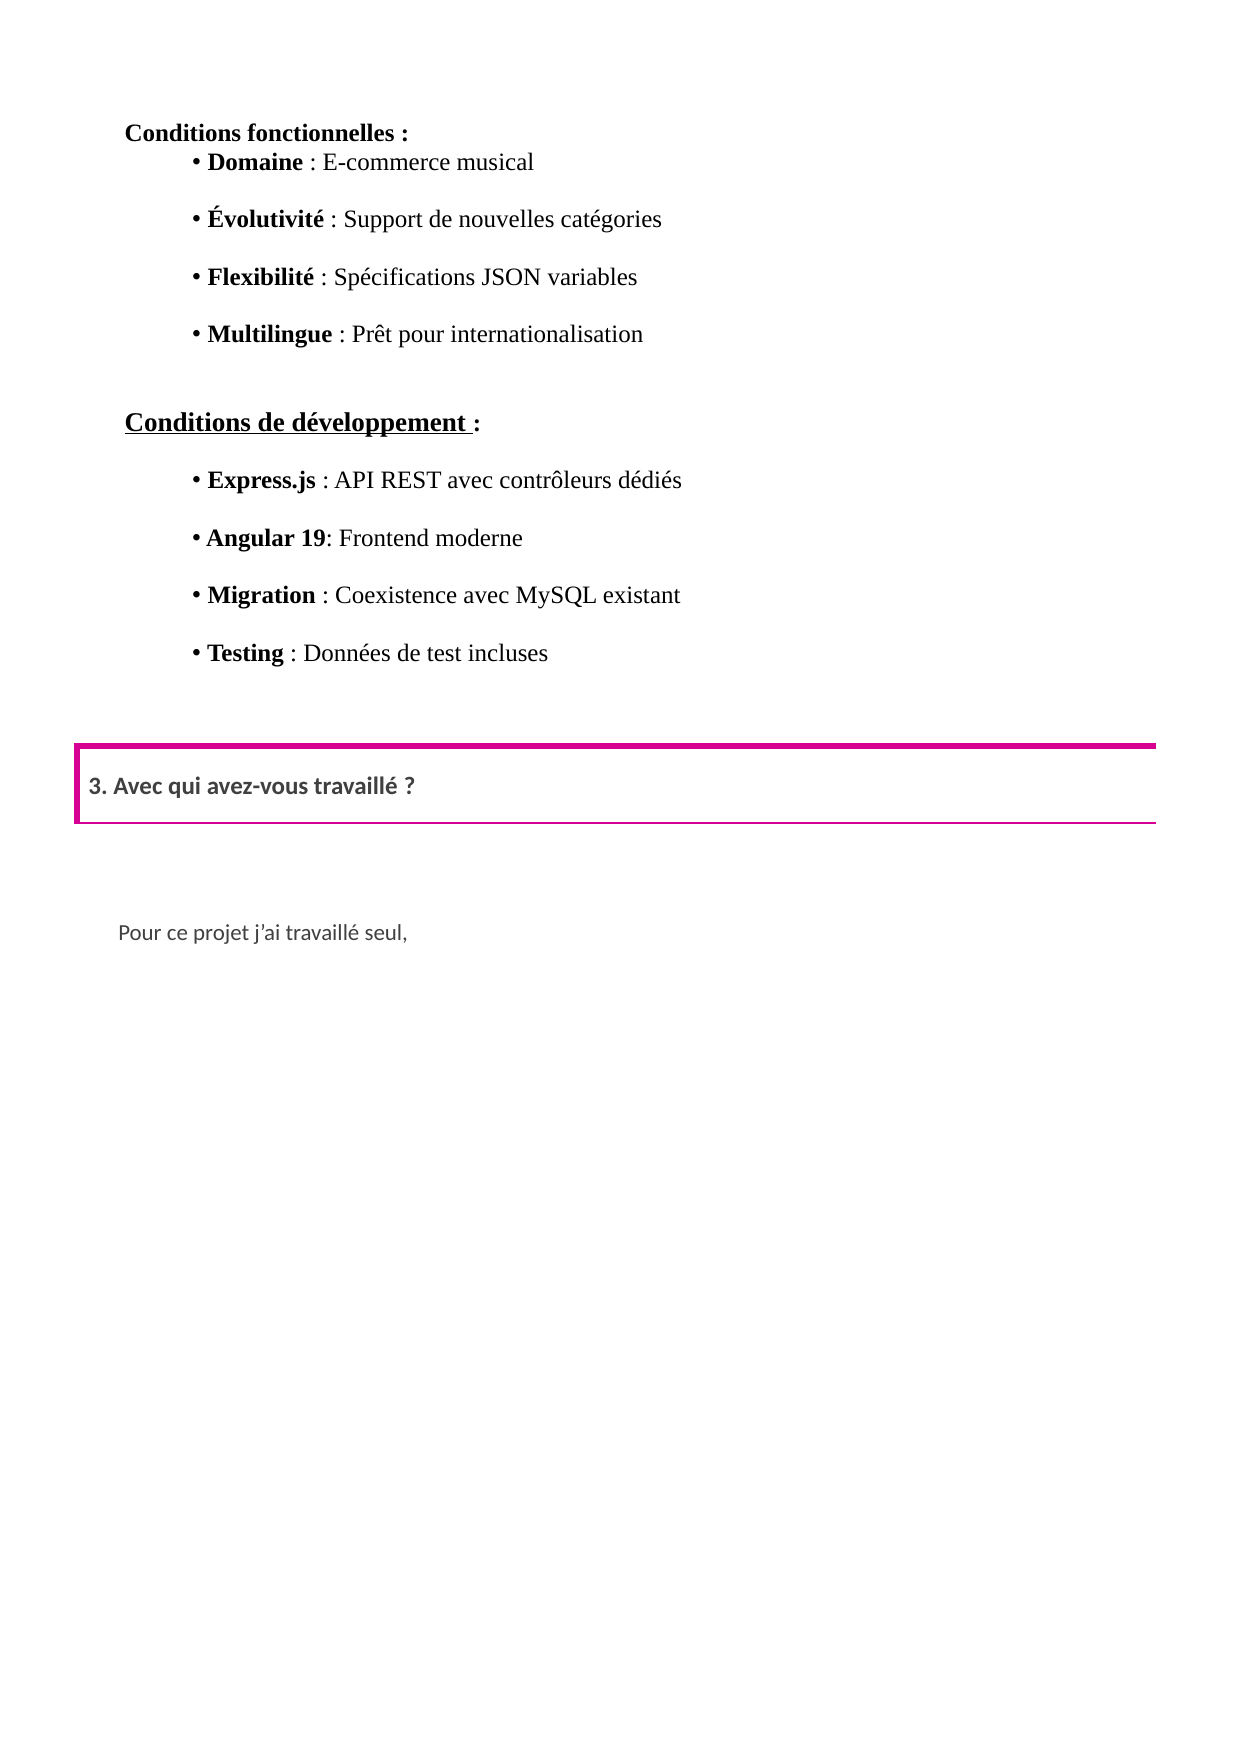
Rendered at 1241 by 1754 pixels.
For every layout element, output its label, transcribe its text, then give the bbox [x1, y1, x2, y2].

list Évolutivité : Support de nouvelles catégories [118, 204, 1122, 233]
table_header 3. Avec qui avez-vous travaillé ? [80, 749, 1156, 822]
text Pour ce projet j’ai travaillé seul, [118, 918, 1122, 946]
text Conditions de développement : [118, 406, 1122, 437]
list Domaine : E-commerce musical [118, 147, 1122, 176]
list Express.js : API REST avec contrôleurs dédiés [118, 466, 1122, 494]
text Conditions fonctionnelles : [118, 118, 1122, 147]
list Testing : Données de test incluses [118, 638, 1122, 667]
list Angular 19: Frontend moderne [118, 523, 1122, 552]
list Migration : Coexistence avec MySQL existant [118, 581, 1122, 609]
list Multilingue : Prêt pour internationalisation [118, 319, 1122, 348]
list Flexibilité : Spécifications JSON variables [118, 262, 1122, 291]
